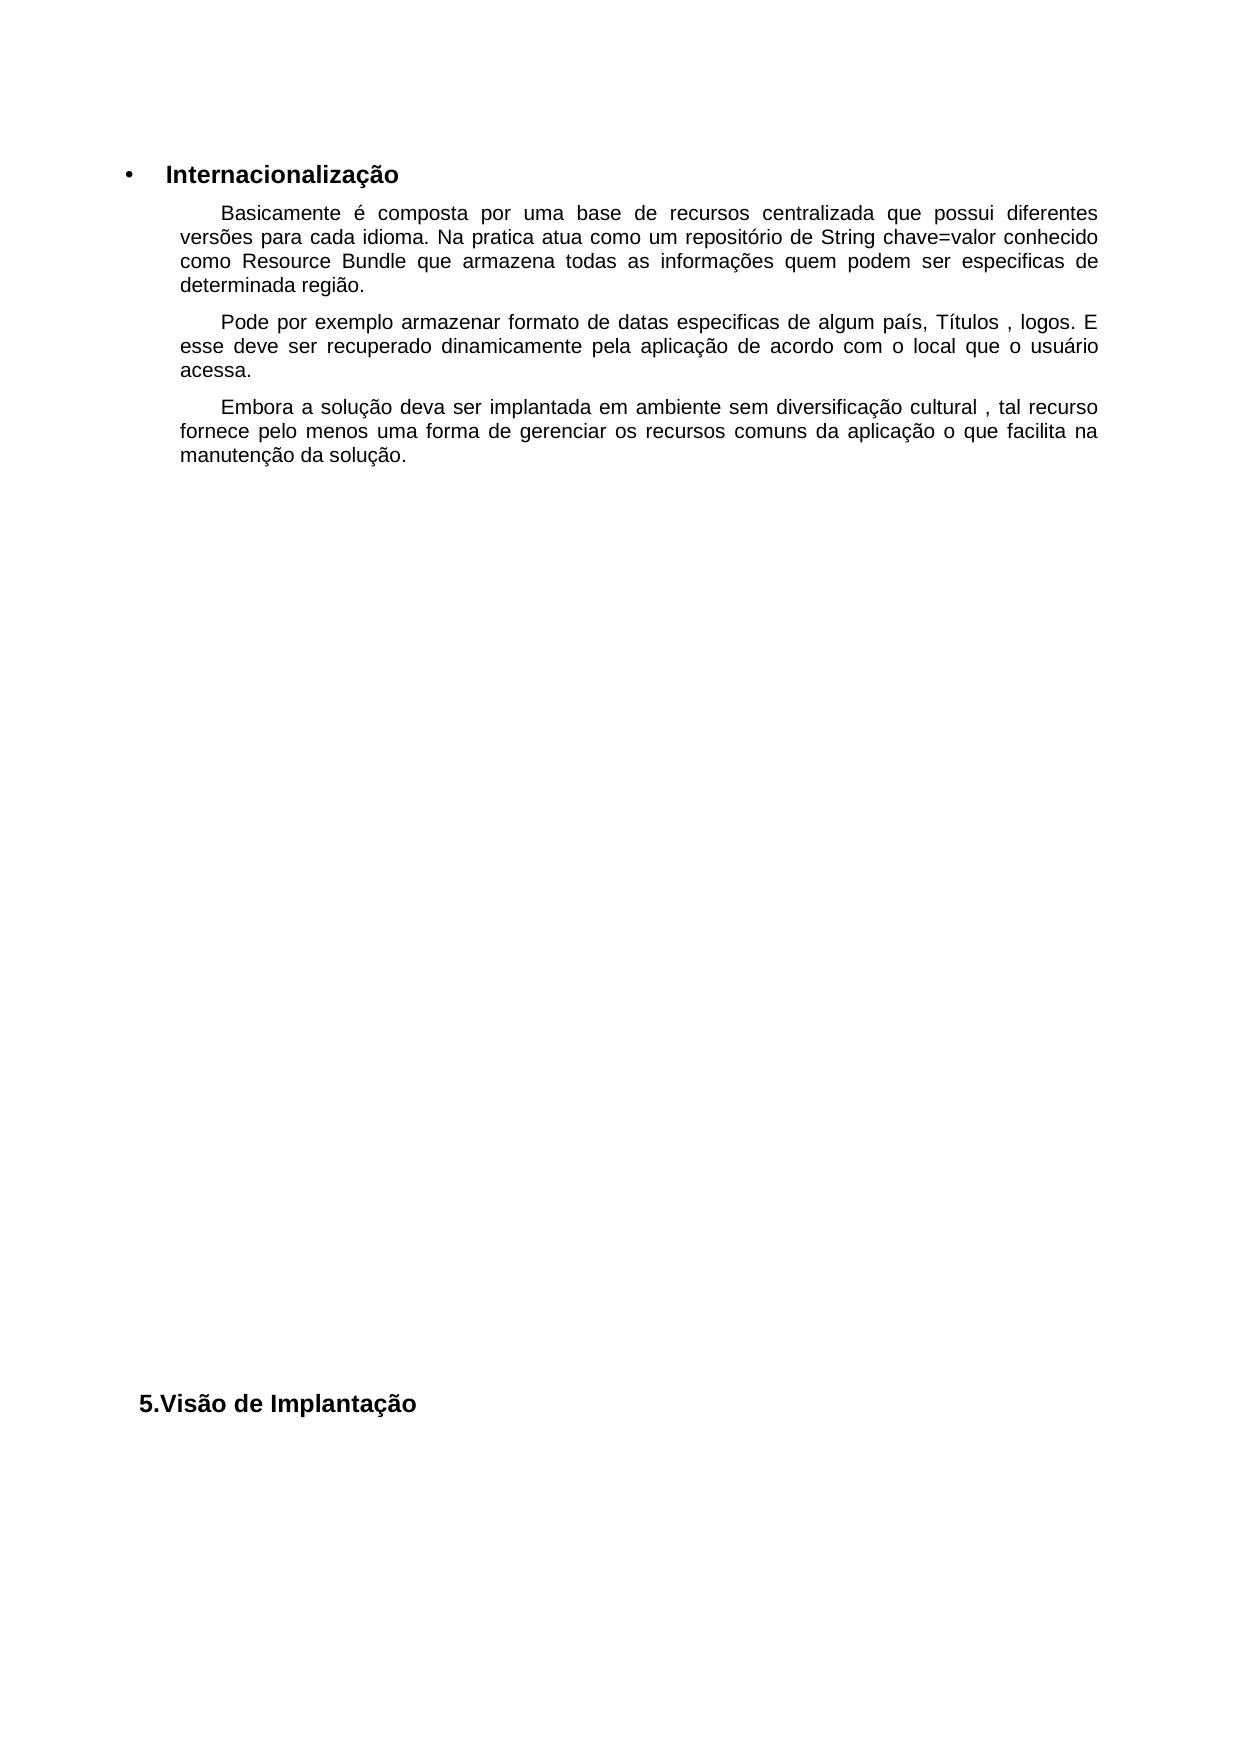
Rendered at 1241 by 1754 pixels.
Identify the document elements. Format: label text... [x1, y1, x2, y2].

text 5.Visão de Implantação [125, 1389, 1100, 1418]
list Internacionalização [125, 160, 1100, 189]
text Pode por exemplo armazenar formato de datas especificas de algum país, Títulos , logos. E esse deve ser recuperado dinamicamente pela aplicação de acordo com o local que o usuário acessa. [180, 310, 1100, 382]
text Basicamente é composta por uma base de recursos centralizada que possui diferentes versões para cada idioma. Na pratica atua como um repositório de String chave=valor conhecido como Resource Bundle que armazena todas as informações quem podem ser especificas de determinada região. [180, 201, 1100, 297]
text Embora a solução deva ser implantada em ambiente sem diversificação cultural , tal recurso fornece pelo menos uma forma de gerenciar os recursos comuns da aplicação o que facilita na manutenção da solução. [180, 395, 1100, 467]
